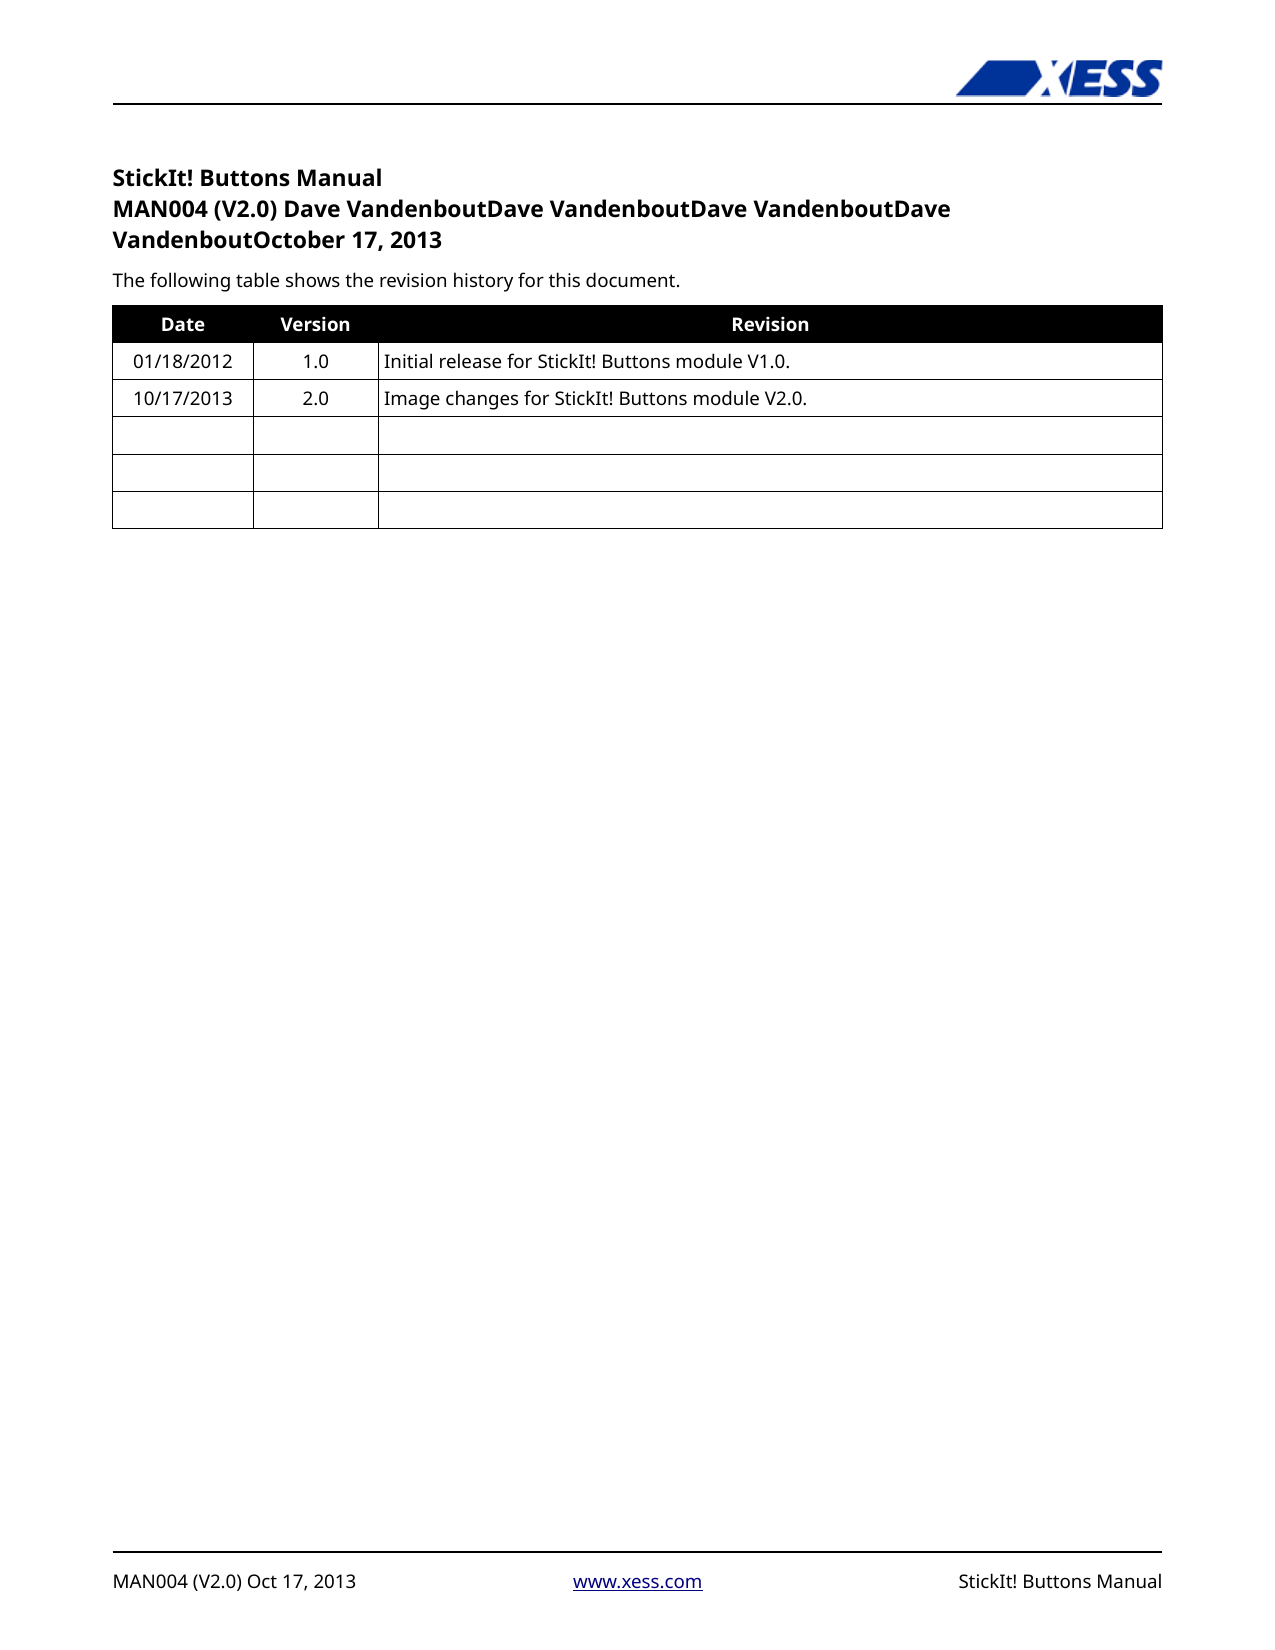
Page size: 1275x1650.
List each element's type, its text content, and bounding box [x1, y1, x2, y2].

table_cell [113, 417, 253, 453]
table_cell [379, 417, 1162, 453]
table_cell [113, 492, 253, 528]
text StickIt! Buttons Manual MAN004 (V2.0) Dave VandenboutDave VandenboutDave VandenboutDave VandenboutOctober 17, 2013 [112, 162, 1162, 256]
table_cell [254, 492, 378, 528]
table_header Date [113, 306, 253, 342]
table_cell [254, 417, 378, 453]
table_cell [113, 455, 253, 491]
picture [955, 60, 1163, 97]
table_cell 1.0 [254, 343, 378, 379]
table_cell [379, 492, 1162, 528]
table_cell Image changes for StickIt! Buttons module V2.0. [379, 380, 1162, 416]
table_cell [254, 455, 378, 491]
table_cell [379, 455, 1162, 491]
table_cell 01/18/2012 [113, 343, 253, 379]
table_cell 2.0 [254, 380, 378, 416]
table_header Version [254, 306, 378, 342]
table_cell Initial release for StickIt! Buttons module V1.0. [379, 343, 1162, 379]
table_cell 10/17/2013 [113, 380, 253, 416]
table_header Revision [379, 306, 1162, 342]
text The following table shows the revision history for this document. [112, 268, 1162, 293]
